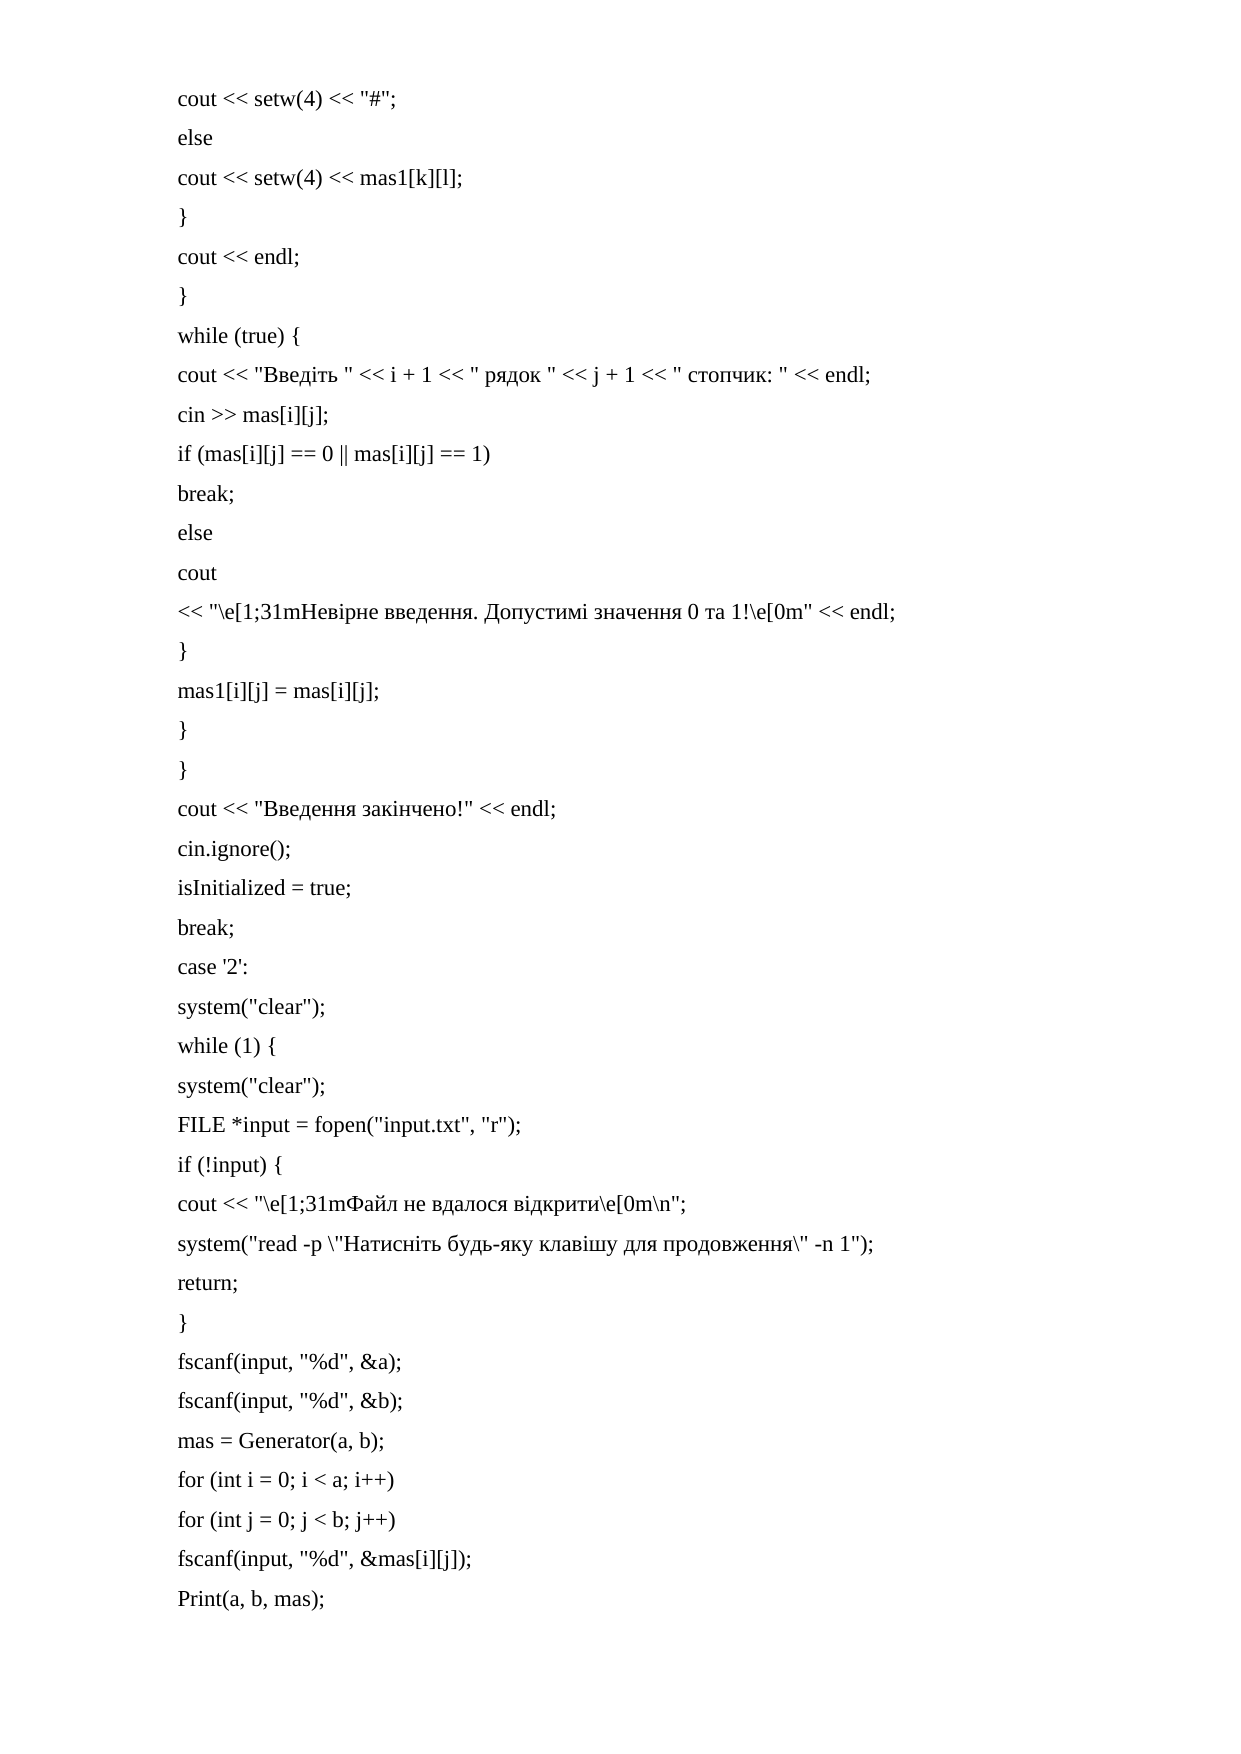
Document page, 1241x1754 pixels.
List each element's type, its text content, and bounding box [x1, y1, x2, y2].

text break; [177, 914, 1152, 940]
text system("clear"); [177, 1072, 1152, 1098]
text while (1) { [177, 1032, 1152, 1059]
text cout << setw(4) << mas1[k][l]; [177, 164, 1152, 190]
text else [177, 519, 1152, 545]
text cout << "Введіть " << i + 1 << " рядок " << j + 1 << " стопчик: " << endl; [177, 361, 1152, 387]
text cout << endl; [177, 243, 1152, 269]
text fscanf(input, "%d", &mas[i][j]); [177, 1546, 1152, 1572]
text mas = Generator(a, b); [177, 1427, 1152, 1453]
text cin.ignore(); [177, 835, 1152, 861]
text system("read -p \"Натисніть будь-яку клавішу для продовження\" -n 1"); [177, 1230, 1152, 1256]
text fscanf(input, "%d", &a); [177, 1348, 1152, 1374]
text case '2': [177, 953, 1152, 980]
text while (true) { [177, 322, 1152, 348]
text FILE *input = fopen("input.txt", "r"); [177, 1111, 1152, 1138]
text << "\e[1;31mНевірне введення. Допустимі значення 0 та 1!\e[0m" << endl; [177, 598, 1152, 624]
text fscanf(input, "%d", &b); [177, 1388, 1152, 1414]
text isInitialized = true; [177, 874, 1152, 901]
text if (!input) { [177, 1151, 1152, 1177]
text } [177, 282, 1152, 308]
text } [177, 1309, 1152, 1335]
text system("clear"); [177, 993, 1152, 1019]
text } [177, 637, 1152, 664]
text cout << "\e[1;31mФайл не вдалося відкрити\e[0m\n"; [177, 1190, 1152, 1217]
text cout << "Введення закінчено!" << endl; [177, 795, 1152, 822]
text cout [177, 558, 1152, 585]
text if (mas[i][j] == 0 || mas[i][j] == 1) [177, 440, 1152, 466]
text } [177, 756, 1152, 782]
text } [177, 203, 1152, 229]
text for (int i = 0; i < a; i++) [177, 1467, 1152, 1493]
text return; [177, 1269, 1152, 1296]
text } [177, 716, 1152, 743]
text cout << setw(4) << "#"; [177, 85, 1152, 111]
text for (int j = 0; j < b; j++) [177, 1506, 1152, 1532]
text else [177, 124, 1152, 151]
text Print(a, b, mas); [177, 1585, 1152, 1611]
text cin >> mas[i][j]; [177, 401, 1152, 427]
text break; [177, 479, 1152, 506]
text mas1[i][j] = mas[i][j]; [177, 677, 1152, 703]
